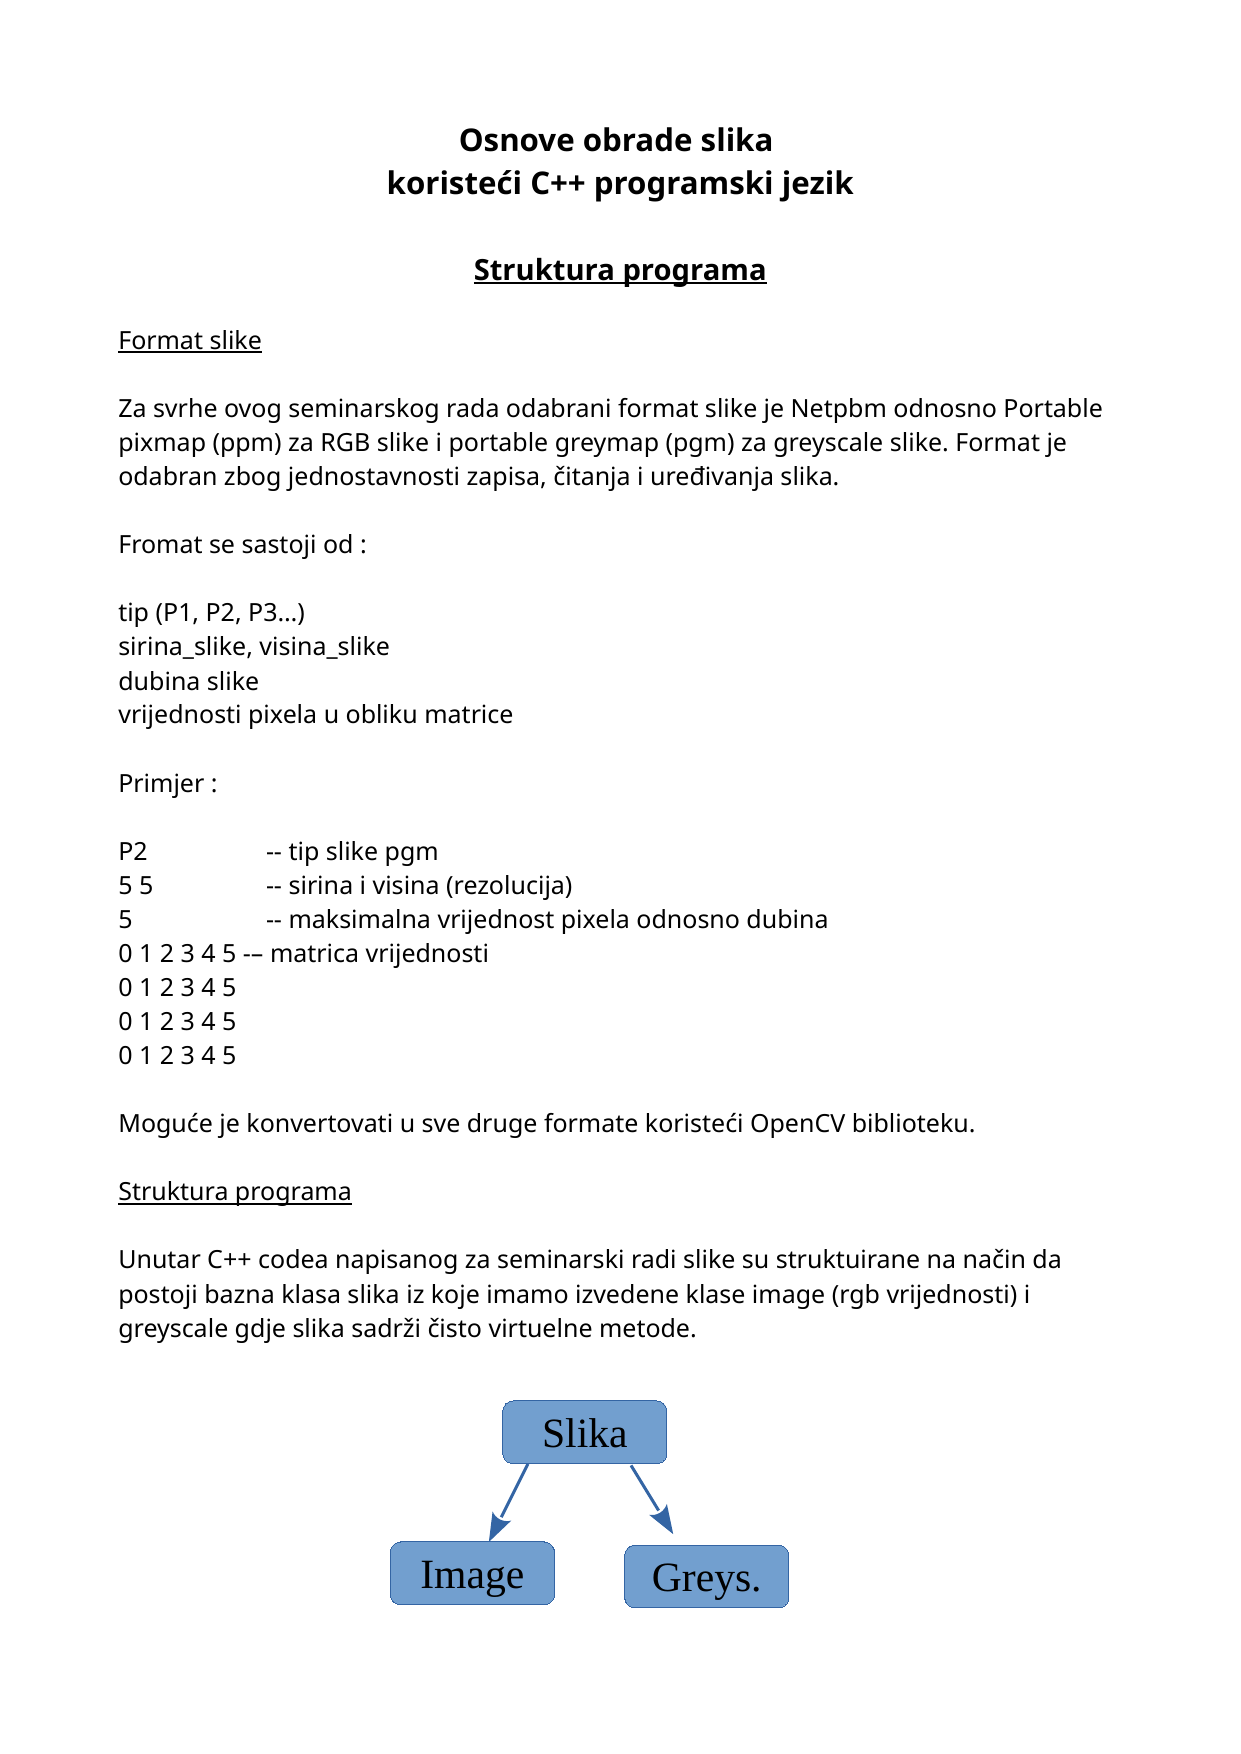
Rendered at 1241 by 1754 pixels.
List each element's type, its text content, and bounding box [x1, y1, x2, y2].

text dubina slike [118, 663, 1122, 697]
text 0 1 2 3 4 5 -– matrica vrijednosti [118, 936, 1122, 970]
text 0 1 2 3 4 5 [118, 1004, 1122, 1038]
text 5 5 -- sirina i visina (rezolucija) [118, 867, 1122, 902]
text Fromat se sastoji od : [118, 527, 1122, 561]
text Unutar C++ codea napisanog za seminarski radi slike su struktuirane na način da postoji bazna klasa slika iz koje imamo izvedene klase image (rgb vrijednosti) i greyscale gdje slika sadrži čisto virtuelne metode. [118, 1242, 1122, 1344]
text koristeći C++ programski jezik [118, 161, 1122, 203]
text Primjer : [118, 765, 1122, 799]
text Format slike [118, 322, 1122, 357]
text Struktura programa [118, 1174, 1122, 1208]
text 5 -- maksimalna vrijednost pixela odnosno dubina [118, 902, 1122, 936]
text tip (P1, P2, P3…) [118, 595, 1122, 629]
text Moguće je konvertovati u sve druge formate koristeći OpenCV biblioteku. [118, 1106, 1122, 1140]
text P2 -- tip slike pgm [118, 833, 1122, 867]
text vrijednosti pixela u obliku matrice [118, 697, 1122, 731]
text Struktura programa [118, 249, 1122, 288]
text 0 1 2 3 4 5 [118, 970, 1122, 1004]
text Osnove obrade slika [118, 118, 1122, 161]
text sirina_slike, visina_slike [118, 629, 1122, 663]
text Za svrhe ovog seminarskog rada odabrani format slike je Netpbm odnosno Portable pixmap (ppm) za RGB slike i portable greymap (pgm) za greyscale slike. Format je odabran zbog jednostavnosti zapisa, čitanja i uređivanja slika. [118, 391, 1122, 493]
text 0 1 2 3 4 5 [118, 1038, 1122, 1072]
